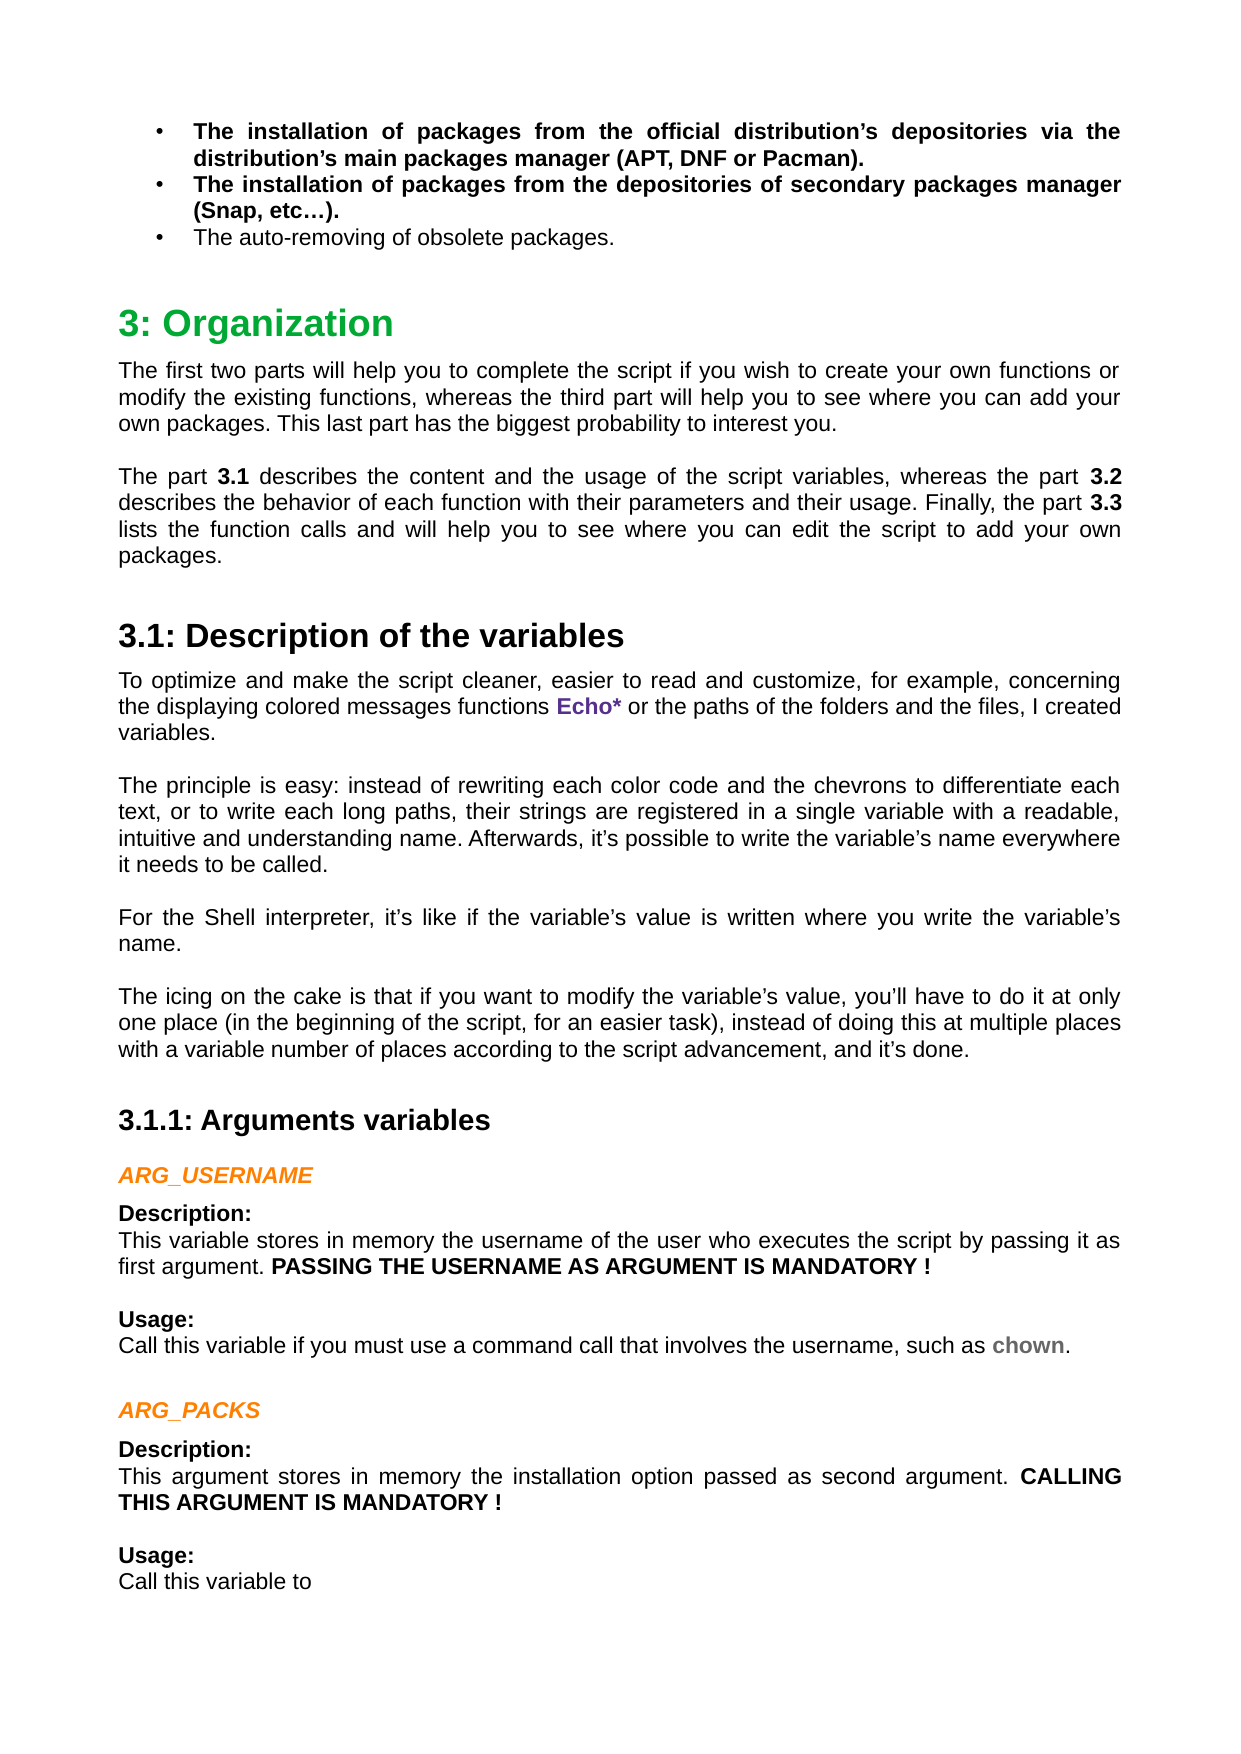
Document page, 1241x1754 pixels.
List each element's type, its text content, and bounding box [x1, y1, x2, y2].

text The principle is easy: instead of rewriting each color code and the chevrons to differentiate each text, or to write each long paths, their strings are registered in a single variable with a readable, intuitive and understanding name. Afterwards, it’s possible to write the variable’s name everywhere it needs to be called. [118, 772, 1122, 877]
text Usage: [118, 1542, 1122, 1568]
text For the Shell interpreter, it’s like if the variable’s value is written where you write the variable’s name. [118, 904, 1122, 956]
subtitle ARG_USERNAME [118, 1162, 1122, 1188]
text The icing on the cake is that if you want to modify the variable’s value, you’ll have to do it at only one place (in the beginning of the script, for an easier task), instead of doing this at multiple places with a variable number of places according to the script advancement, and it’s done. [118, 983, 1122, 1062]
text Usage: [118, 1306, 1122, 1332]
text To optimize and make the script cleaner, easier to read and customize, for example, concerning the displaying colored messages functions Echo* or the paths of the folders and the files, I created variables. [118, 667, 1122, 746]
text The part 3.1 describes the content and the usage of the script variables, whereas the part 3.2 describes the behavior of each function with their parameters and their usage. Finally, the part 3.3 lists the function calls and will help you to see where you can edit the script to add your own packages. [118, 463, 1122, 568]
list The auto-removing of obsolete packages. [156, 223, 1122, 250]
text This argument stores in memory the installation option passed as second argument. CALLING THIS ARGUMENT IS MANDATORY ! [118, 1463, 1122, 1515]
subtitle 3.1.1: Arguments variables [118, 1103, 1122, 1137]
text Call this variable if you must use a command call that involves the username, such as chown. [118, 1332, 1122, 1358]
subtitle ARG_PACKS [118, 1397, 1122, 1424]
text Call this variable to [118, 1568, 1122, 1594]
text The first two parts will help you to complete the script if you wish to create your own functions or modify the existing functions, whereas the third part will help you to see where you can add your own packages. This last part has the biggest probability to interest you. [118, 357, 1122, 436]
text Description: [118, 1436, 1122, 1463]
list The installation of packages from the depositories of secondary packages manager (Snap, etc…). [156, 171, 1122, 223]
subtitle 3: Organization [118, 301, 1122, 345]
text This variable stores in memory the username of the user who executes the script by passing it as first argument. PASSING THE USERNAME AS ARGUMENT IS MANDATORY ! [118, 1227, 1122, 1279]
list The installation of packages from the official distribution’s depositories via the distribution’s main packages manager (APT, DNF or Pacman). [156, 118, 1122, 171]
text Description: [118, 1200, 1122, 1227]
subtitle 3.1: Description of the variables [118, 615, 1122, 654]
